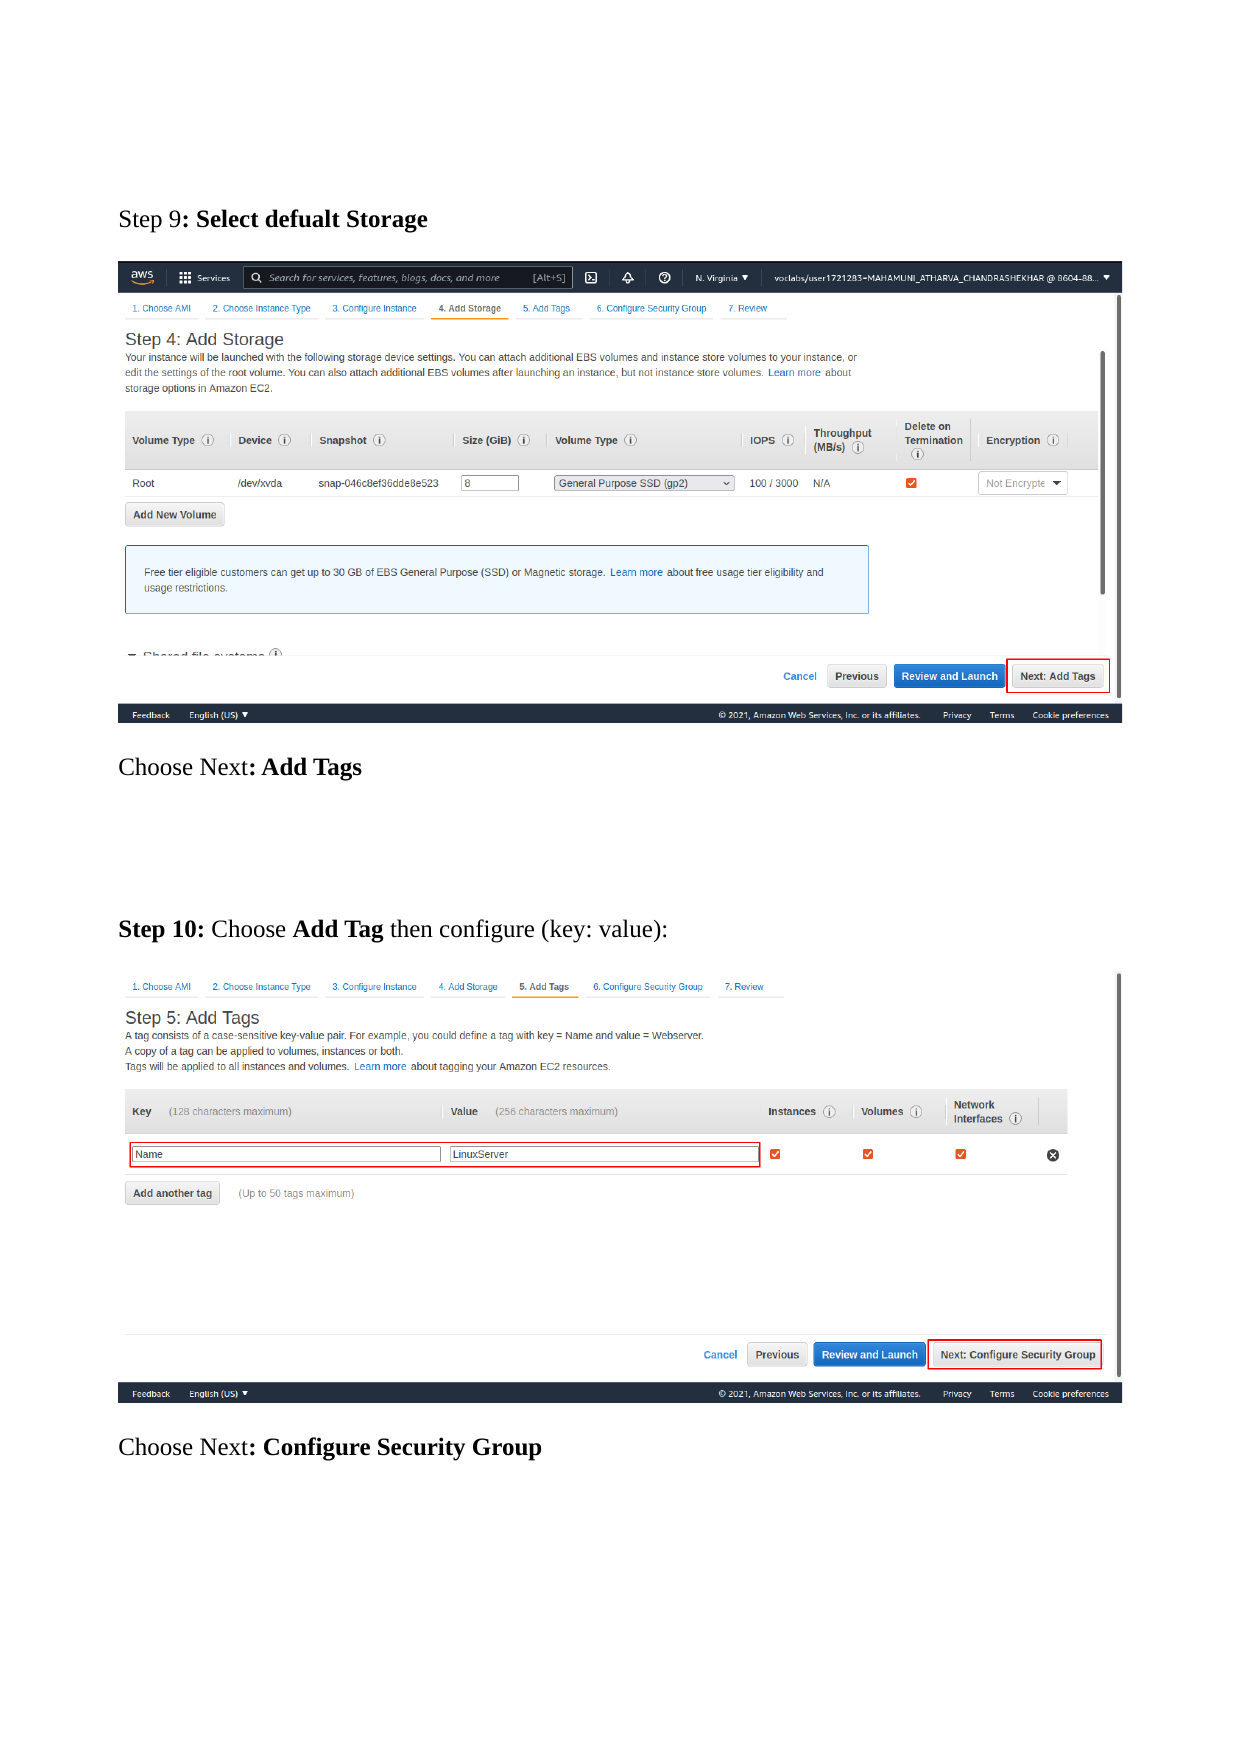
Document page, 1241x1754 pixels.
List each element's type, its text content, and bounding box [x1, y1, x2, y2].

text Step 10: Choose Add Tag then configure (key: value): [118, 914, 1122, 943]
text Choose Next: Add Tags [118, 752, 1122, 781]
picture [118, 261, 1123, 723]
picture [118, 971, 1123, 1403]
text Step 9: Select defualt Storage [118, 204, 1122, 233]
text Choose Next: Configure Security Group [118, 1432, 1122, 1460]
